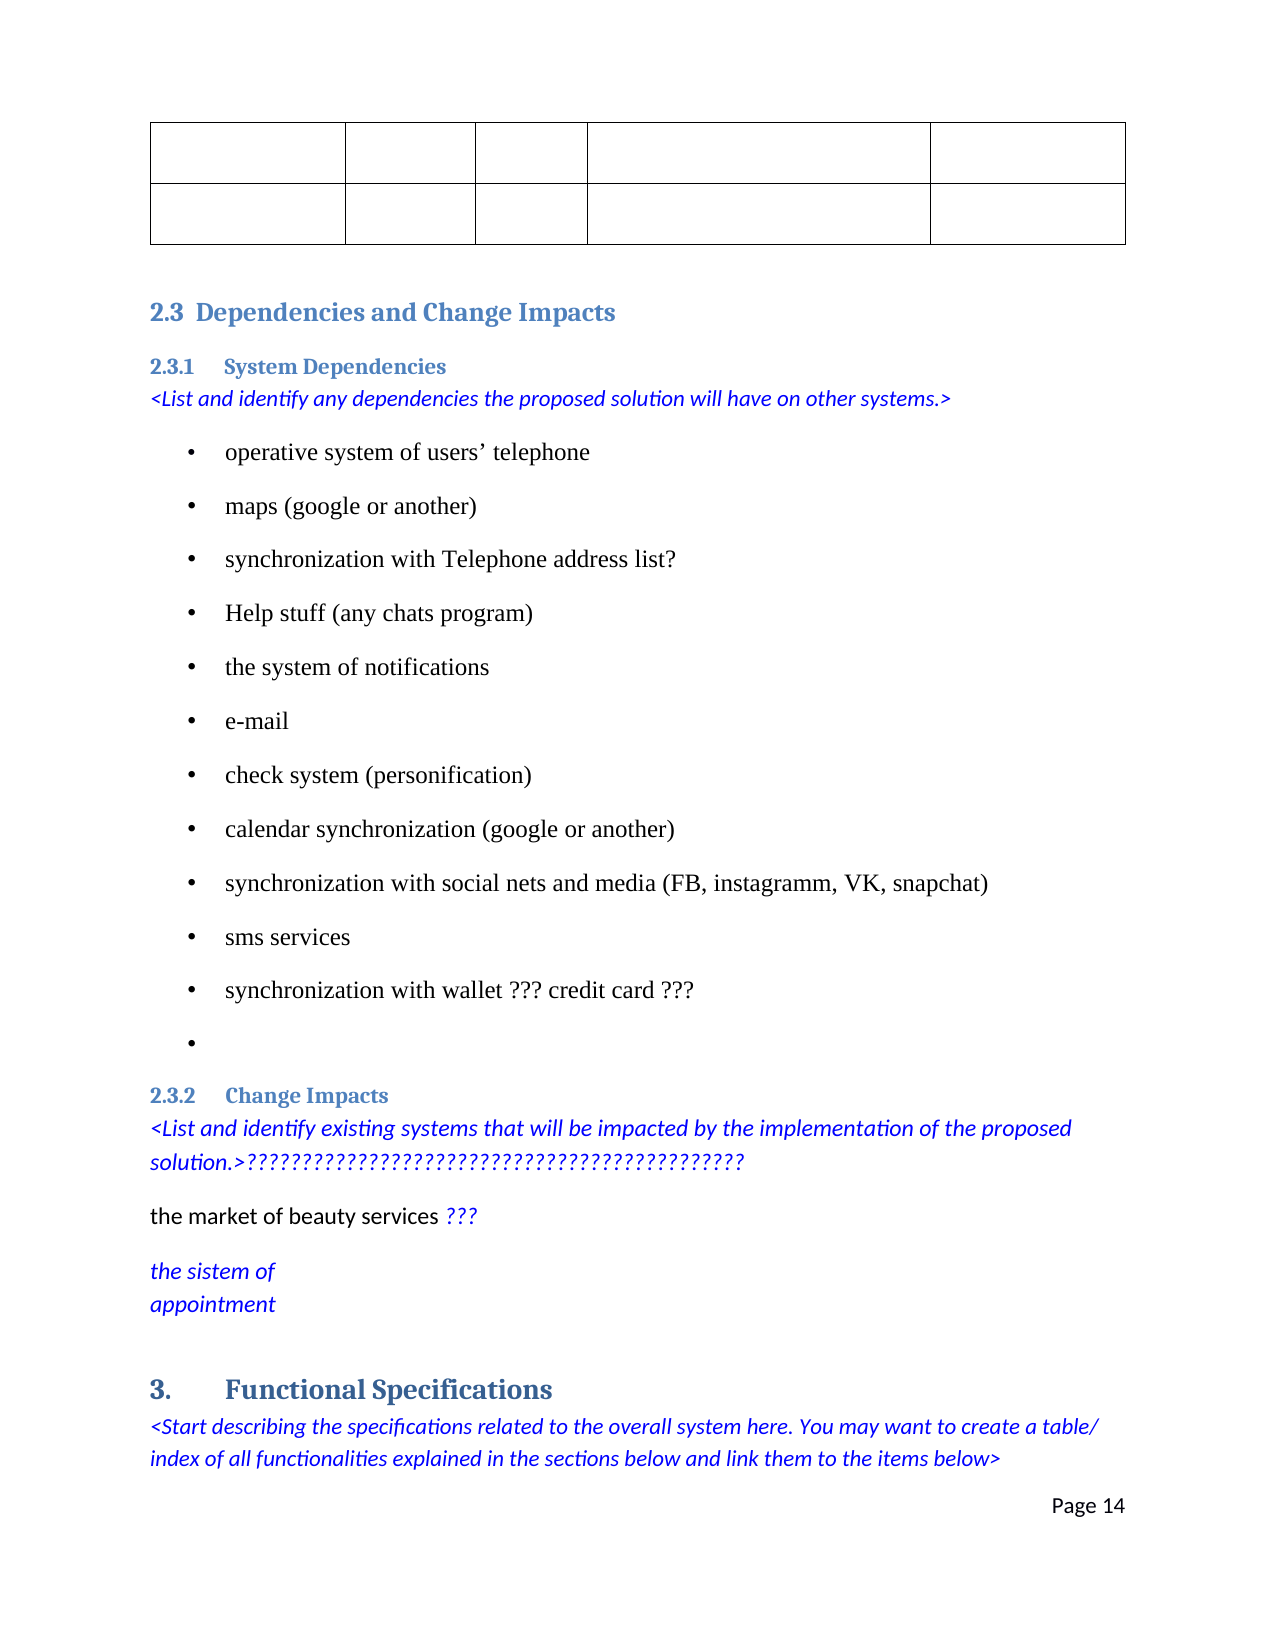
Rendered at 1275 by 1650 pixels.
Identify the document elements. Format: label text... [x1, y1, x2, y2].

text <Start describing the specifications related to the overall system here. You may want to create a table/ index of all functionalities explained in the sections below and link them to the items below> [150, 1412, 1125, 1472]
list operative system of users’ telephone [187, 437, 1125, 466]
list sms services [187, 922, 1125, 950]
subtitle 2.3 Dependencies and Change Impacts [150, 297, 1125, 328]
list maps (google or another) [187, 491, 1125, 519]
list the system of notifications [187, 652, 1125, 681]
subtitle Functional Specifications [150, 1373, 1125, 1407]
table_cell [476, 184, 587, 243]
text <List and identify existing systems that will be impacted by the implementation of the proposed solution.>????????????????????????????????????????????? [150, 1113, 1125, 1176]
table_cell [588, 123, 930, 183]
table_cell [476, 123, 587, 183]
list Help stuff (any chats program) [187, 598, 1125, 627]
text <List and identify any dependencies the proposed solution will have on other systems.> [150, 384, 1125, 412]
list synchronization with Telephone address list? [187, 544, 1125, 573]
table_cell [151, 184, 345, 243]
list synchronization with wallet ??? credit card ??? [187, 975, 1125, 1004]
subtitle 2.3.2 Change Impacts [150, 1083, 1125, 1109]
table_cell [931, 123, 1125, 183]
table_cell [346, 123, 475, 183]
subtitle 2.3.1 System Dependencies [150, 354, 1125, 380]
table_cell [151, 123, 345, 183]
table_cell [588, 184, 930, 243]
list synchronization with social nets and media (FB, instagramm, VK, snapchat) [187, 868, 1125, 896]
table_cell [346, 184, 475, 243]
text the sistem of appointment [150, 1256, 1125, 1319]
table_cell [931, 184, 1125, 243]
list e-mail [187, 706, 1125, 735]
text the market of beauty services ??? [150, 1201, 1125, 1231]
list check system (personification) [187, 760, 1125, 789]
list calendar synchronization (google or another) [187, 814, 1125, 843]
